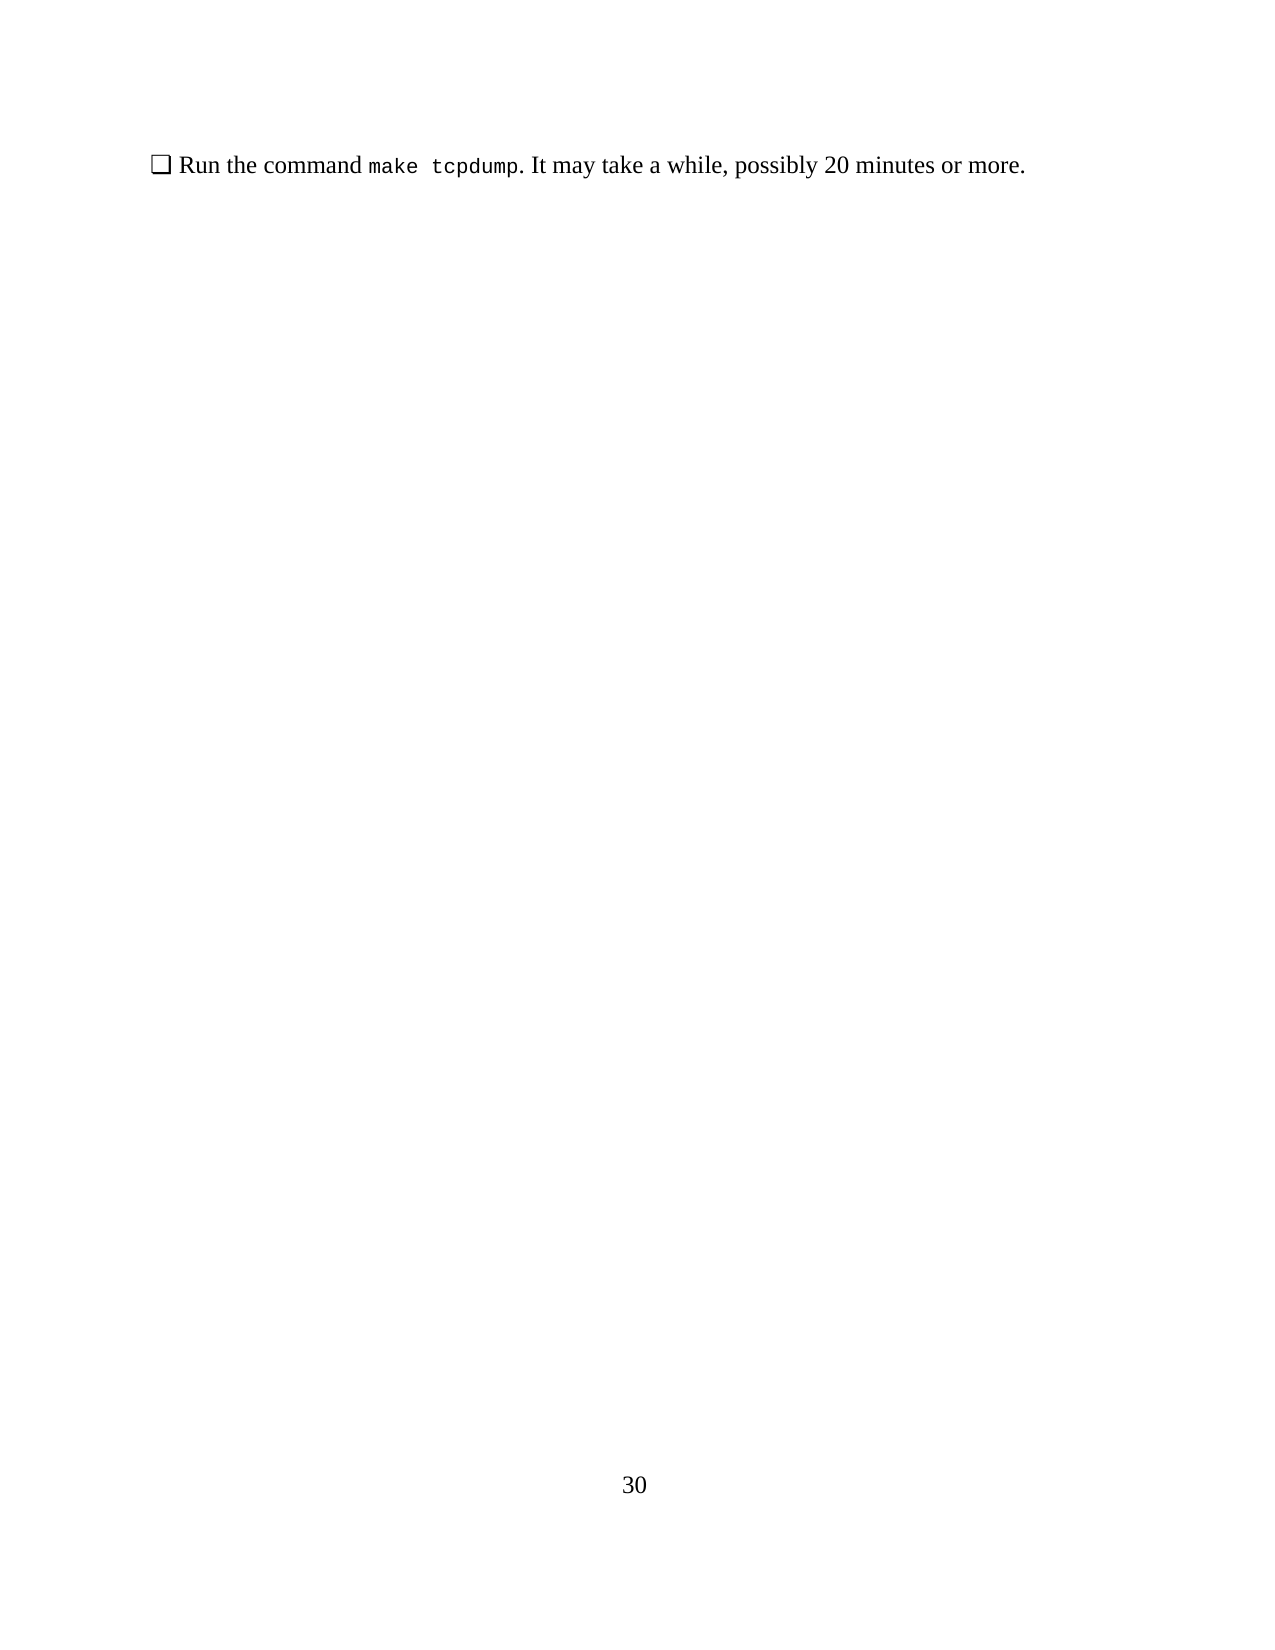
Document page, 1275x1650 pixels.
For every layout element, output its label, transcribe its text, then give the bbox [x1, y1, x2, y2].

text ❏ Run the command make tcpdump. It may take a while, possibly 20 minutes or more. [150, 150, 1125, 179]
